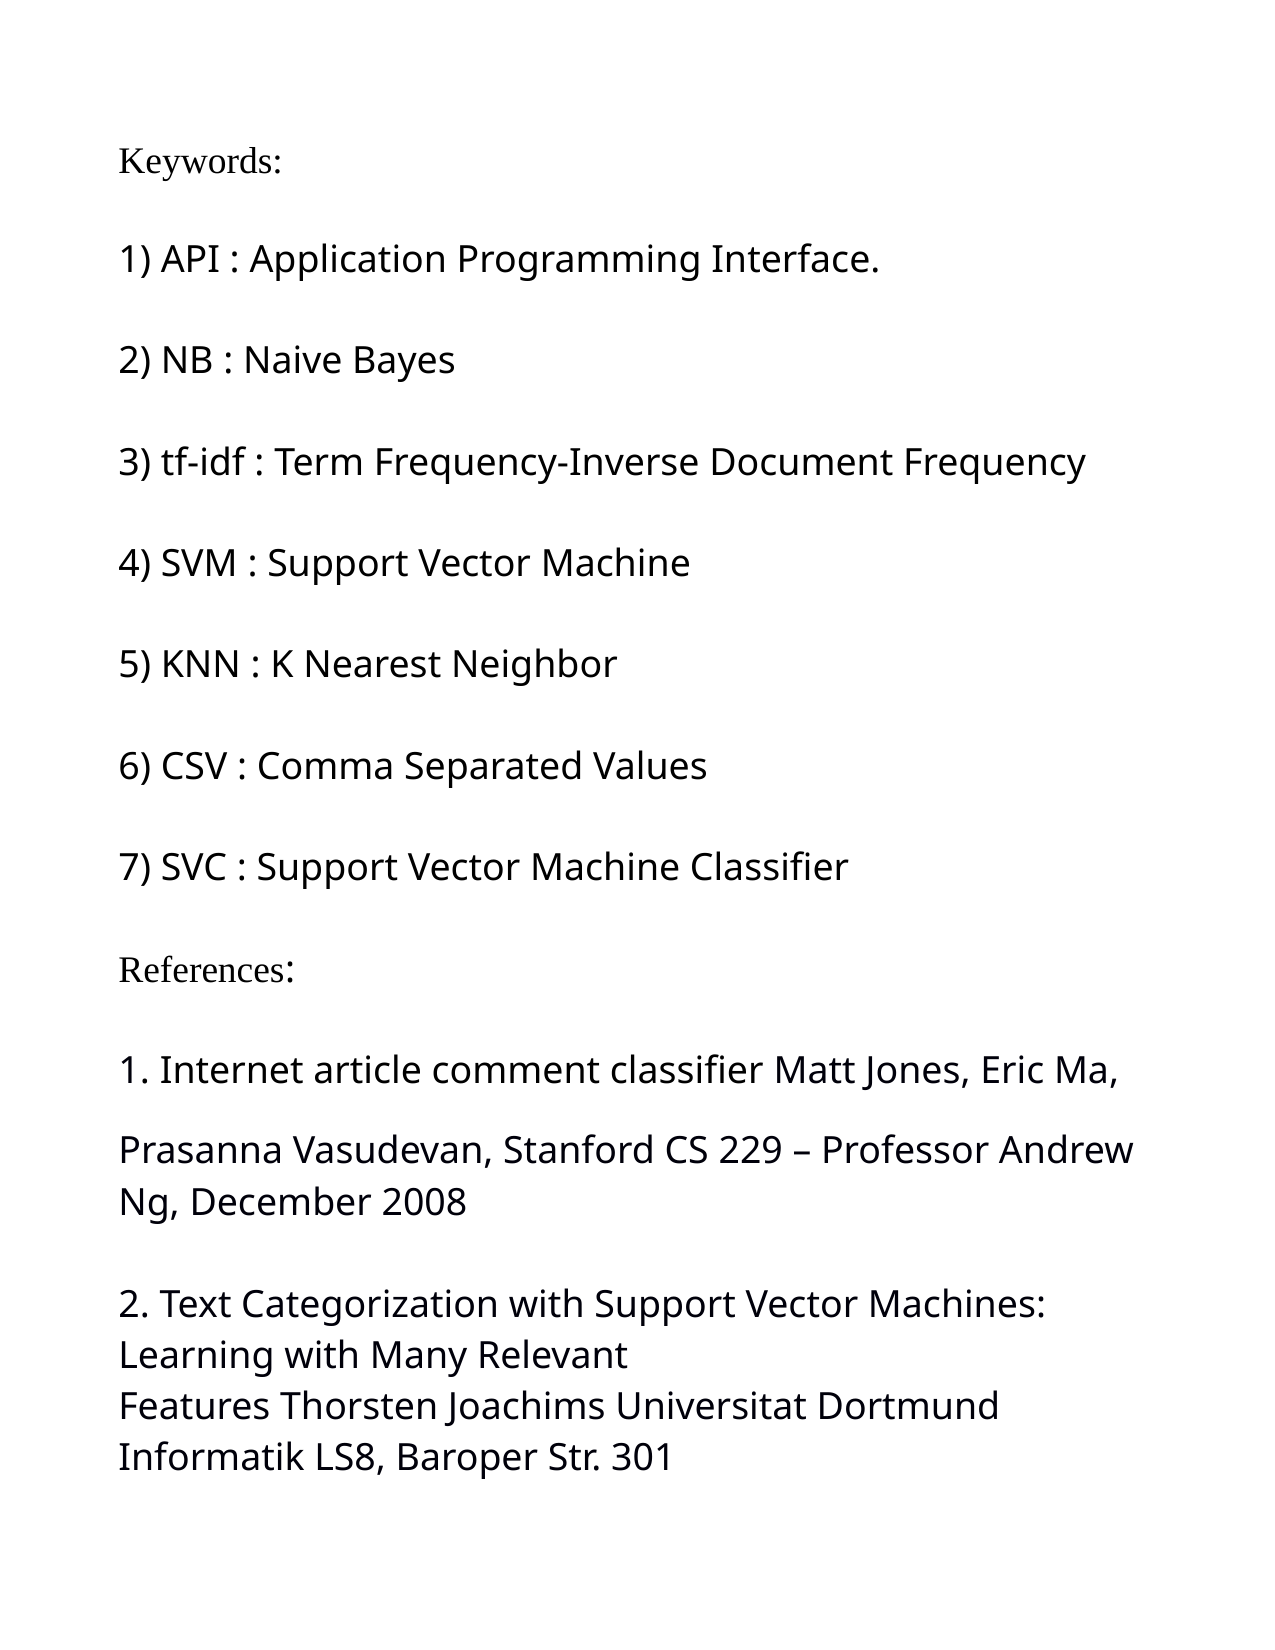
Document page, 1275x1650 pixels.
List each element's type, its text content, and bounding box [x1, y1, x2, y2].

text 4) SVM : Support Vector Machine [118, 536, 1157, 587]
text 5) KNN : K Nearest Neighbor [118, 638, 1157, 689]
text 1) API : Application Programming Interface. [118, 232, 1157, 283]
text 3) tf-idf : Term Frequency-Inverse Document Frequency [118, 435, 1157, 486]
text 1. Internet article comment classifier Matt Jones, Eric Ma, [118, 1043, 1157, 1094]
text References: [118, 942, 1157, 993]
text Keywords: [118, 139, 1157, 182]
text 7) SVC : Support Vector Machine Classifier [118, 841, 1157, 892]
text 2. Text Categorization with Support Vector Machines: Learning with Many Relevant [118, 1277, 1157, 1379]
text Features Thorsten Joachims Universitat Dortmund Informatik LS8, Baroper Str. 301 [118, 1379, 1157, 1481]
text 6) CSV : Comma Separated Values [118, 739, 1157, 790]
text Prasanna Vasudevan, Stanford CS 229 – Professor Andrew Ng, December 2008 [118, 1124, 1157, 1226]
text 2) NB : Naive Bayes [118, 334, 1157, 385]
